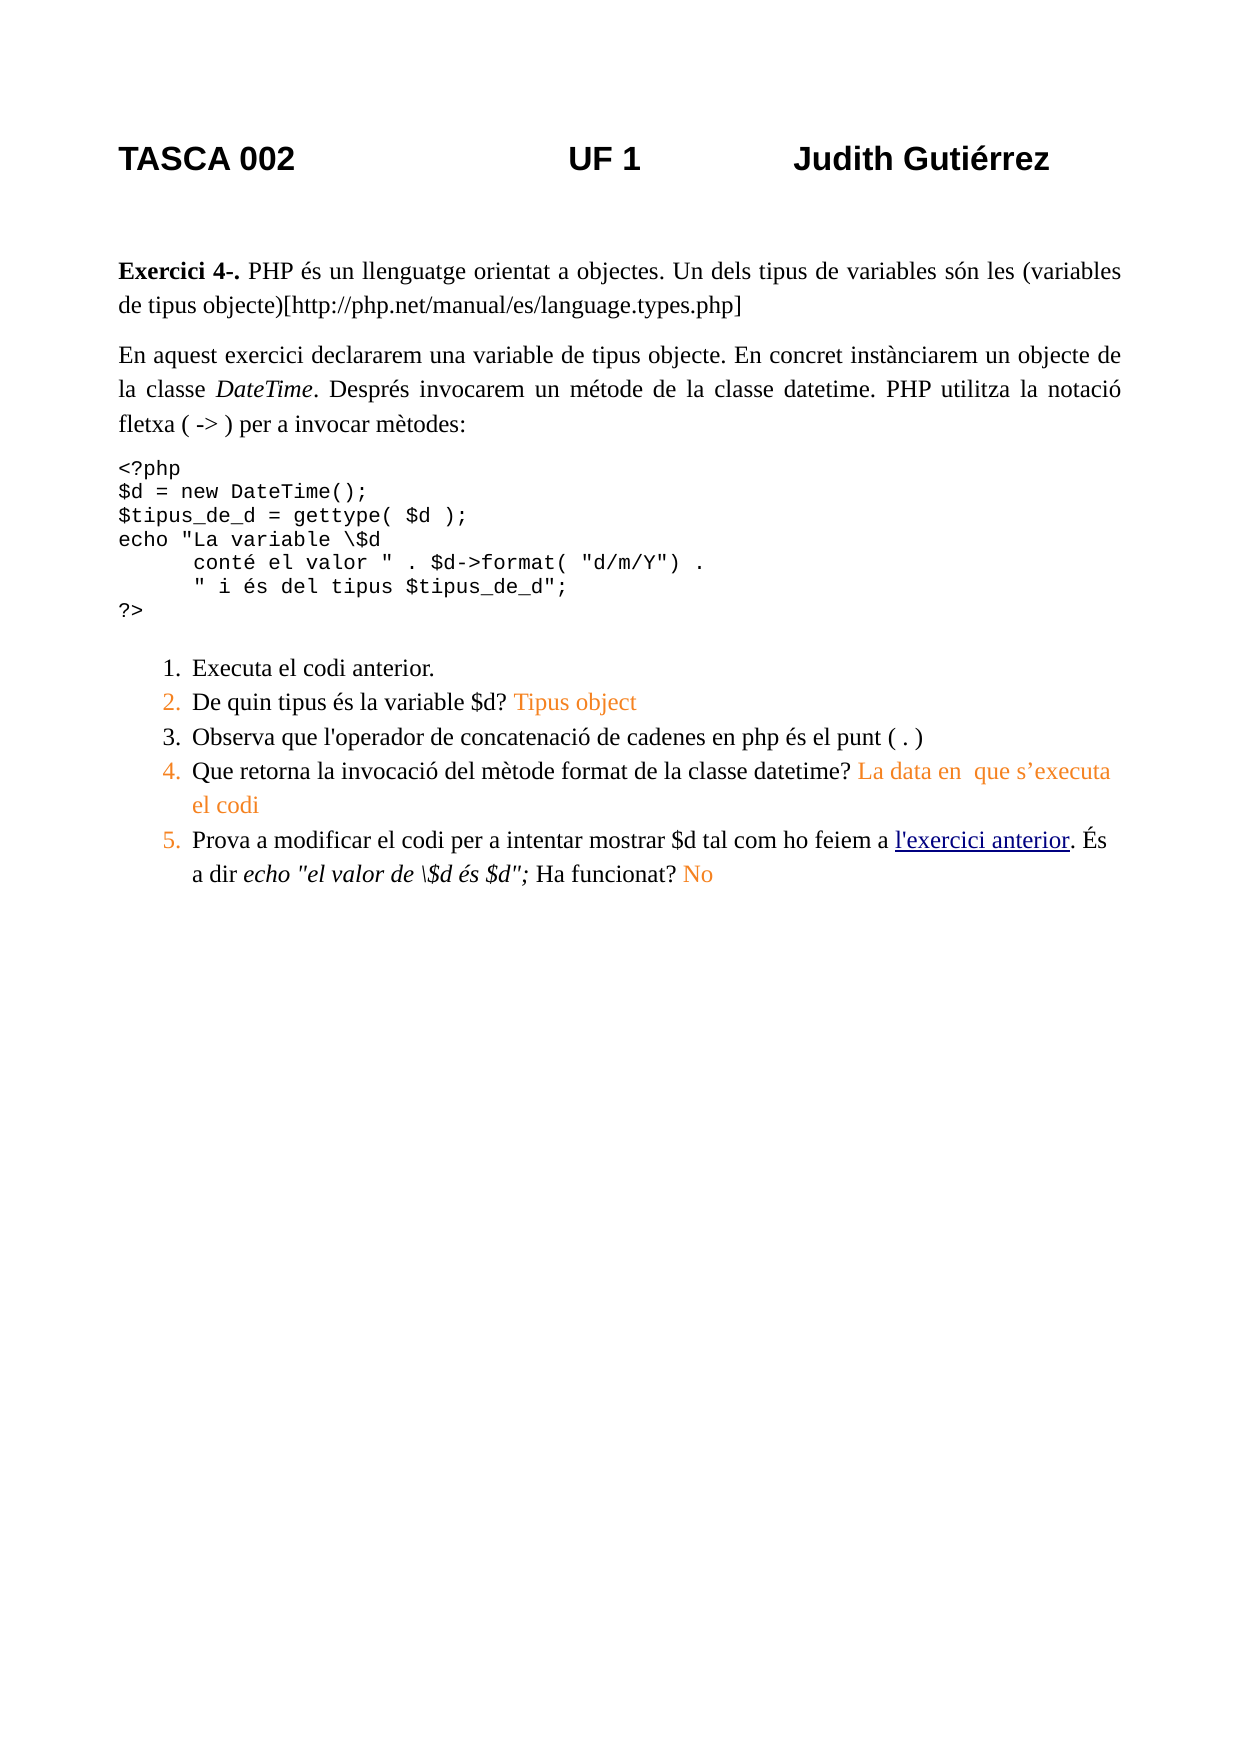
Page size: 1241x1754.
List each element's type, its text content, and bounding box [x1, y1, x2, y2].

text echo "La variable \$d [118, 529, 1122, 552]
text <?php [118, 458, 1122, 481]
list Prova a modificar el codi per a intentar mostrar $d tal com ho feiem a l'exercici anterior. És a dir echo "el valor de \$d és $d"; Ha funcionat? No [162, 825, 1122, 888]
text " i és del tipus $tipus_de_d"; [118, 576, 1122, 599]
text Exercici 4-. PHP és un llenguatge orientat a objectes. Un dels tipus de variables són les (variables de tipus objecte)[http://php.net/manual/es/language.types.php] [118, 256, 1122, 319]
text $tipus_de_d = gettype( $d ); [118, 505, 1122, 529]
list Executa el codi anterior. [162, 653, 1122, 681]
text $d = new DateTime(); [118, 481, 1122, 505]
text ?> [118, 599, 1122, 623]
text conté el valor " . $d->format( "d/m/Y") . [118, 552, 1122, 576]
list Que retorna la invocació del mètode format de la classe datetime? La data en que s’executa el codi [162, 756, 1122, 819]
list Observa que l'operador de concatenació de cadenes en php és el punt ( . ) [162, 722, 1122, 750]
list De quin tipus és la variable $d? Tipus object [162, 687, 1122, 716]
text En aquest exercici declararem una variable de tipus objecte. En concret instànciarem un objecte de la classe DateTime. Després invocarem un métode de la classe datetime. PHP utilitza la notació fletxa ( -> ) per a invocar mètodes: [118, 340, 1122, 437]
